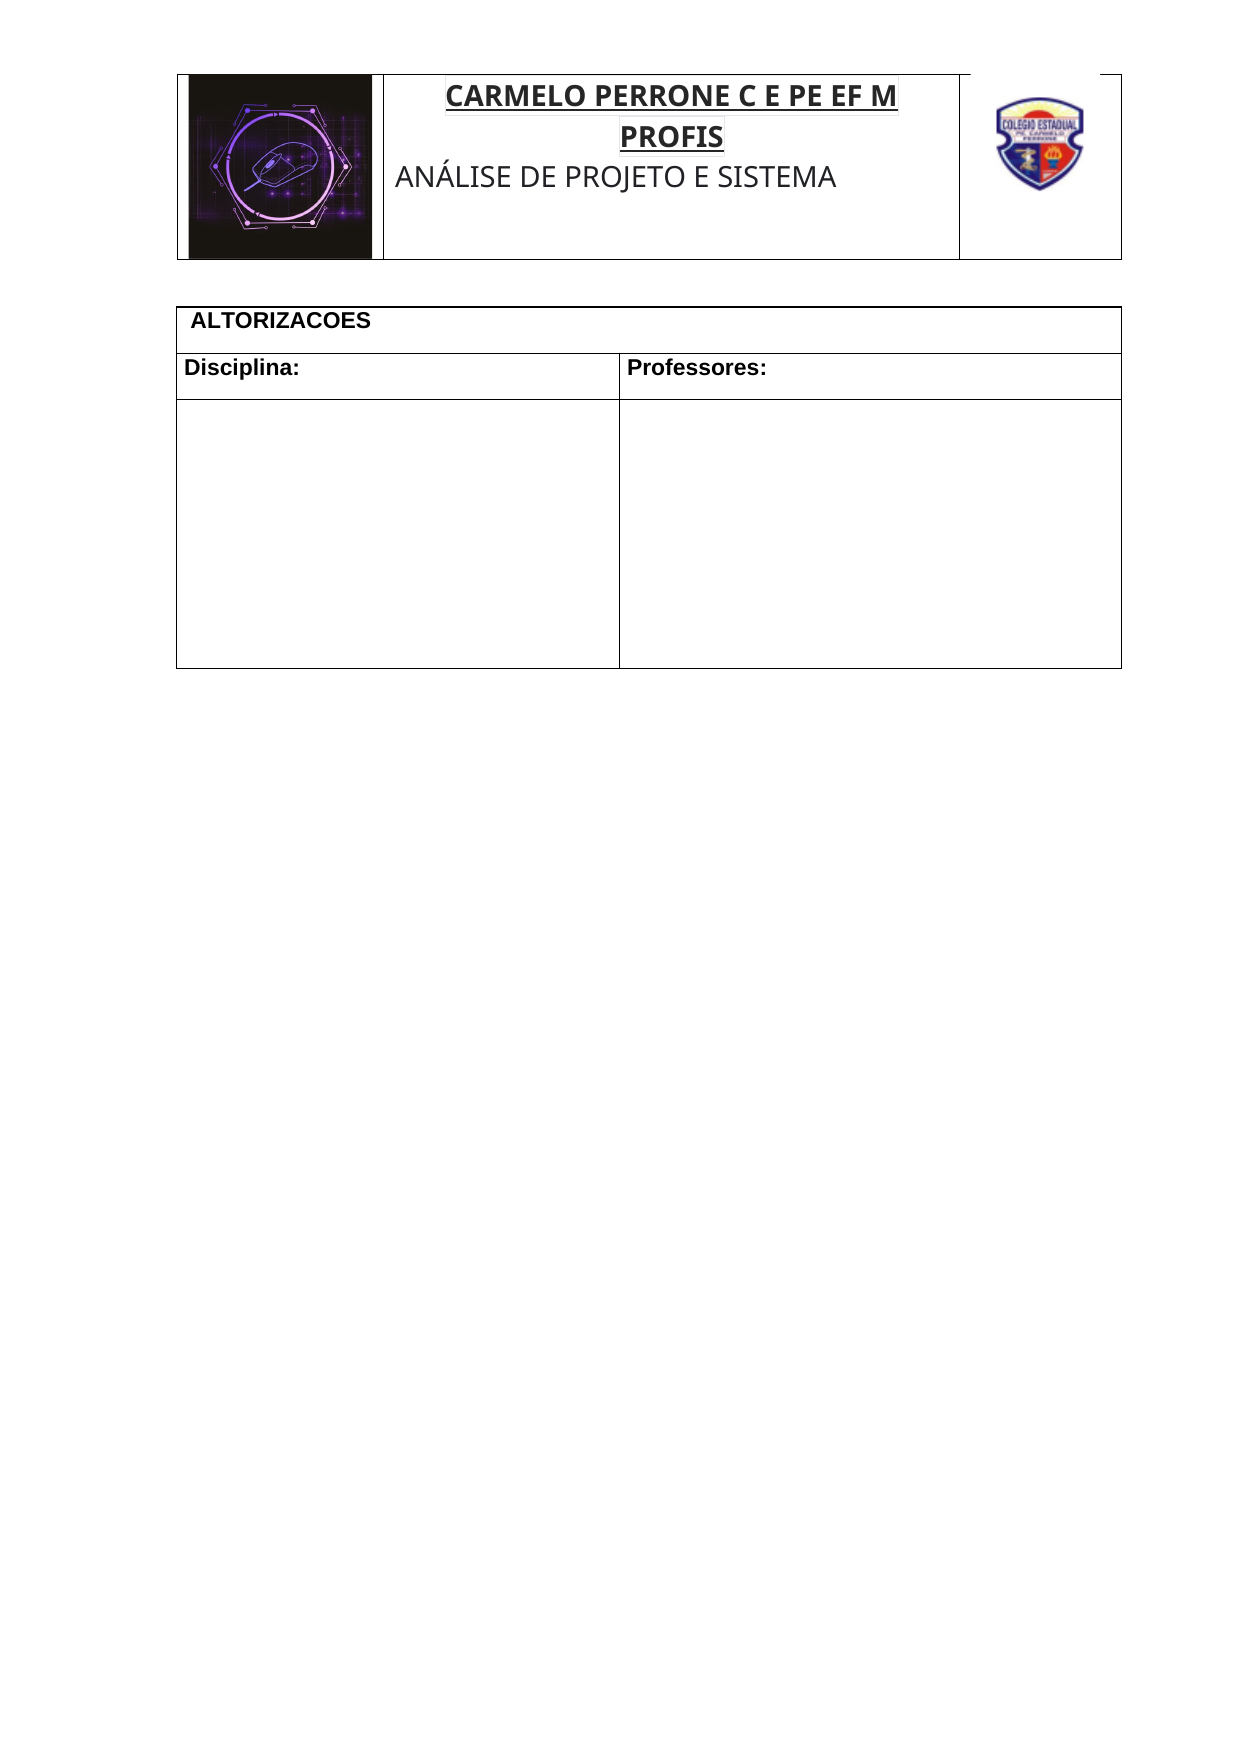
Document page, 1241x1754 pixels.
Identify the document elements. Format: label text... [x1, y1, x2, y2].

table_cell [620, 400, 1121, 668]
table_cell Disciplina: [177, 354, 619, 399]
picture [970, 74, 1101, 199]
table_cell [177, 400, 619, 668]
table_header [620, 308, 1121, 352]
picture [188, 74, 373, 259]
table_cell Professores: [620, 354, 1121, 399]
table_header ALTORIZACOES [177, 308, 619, 352]
